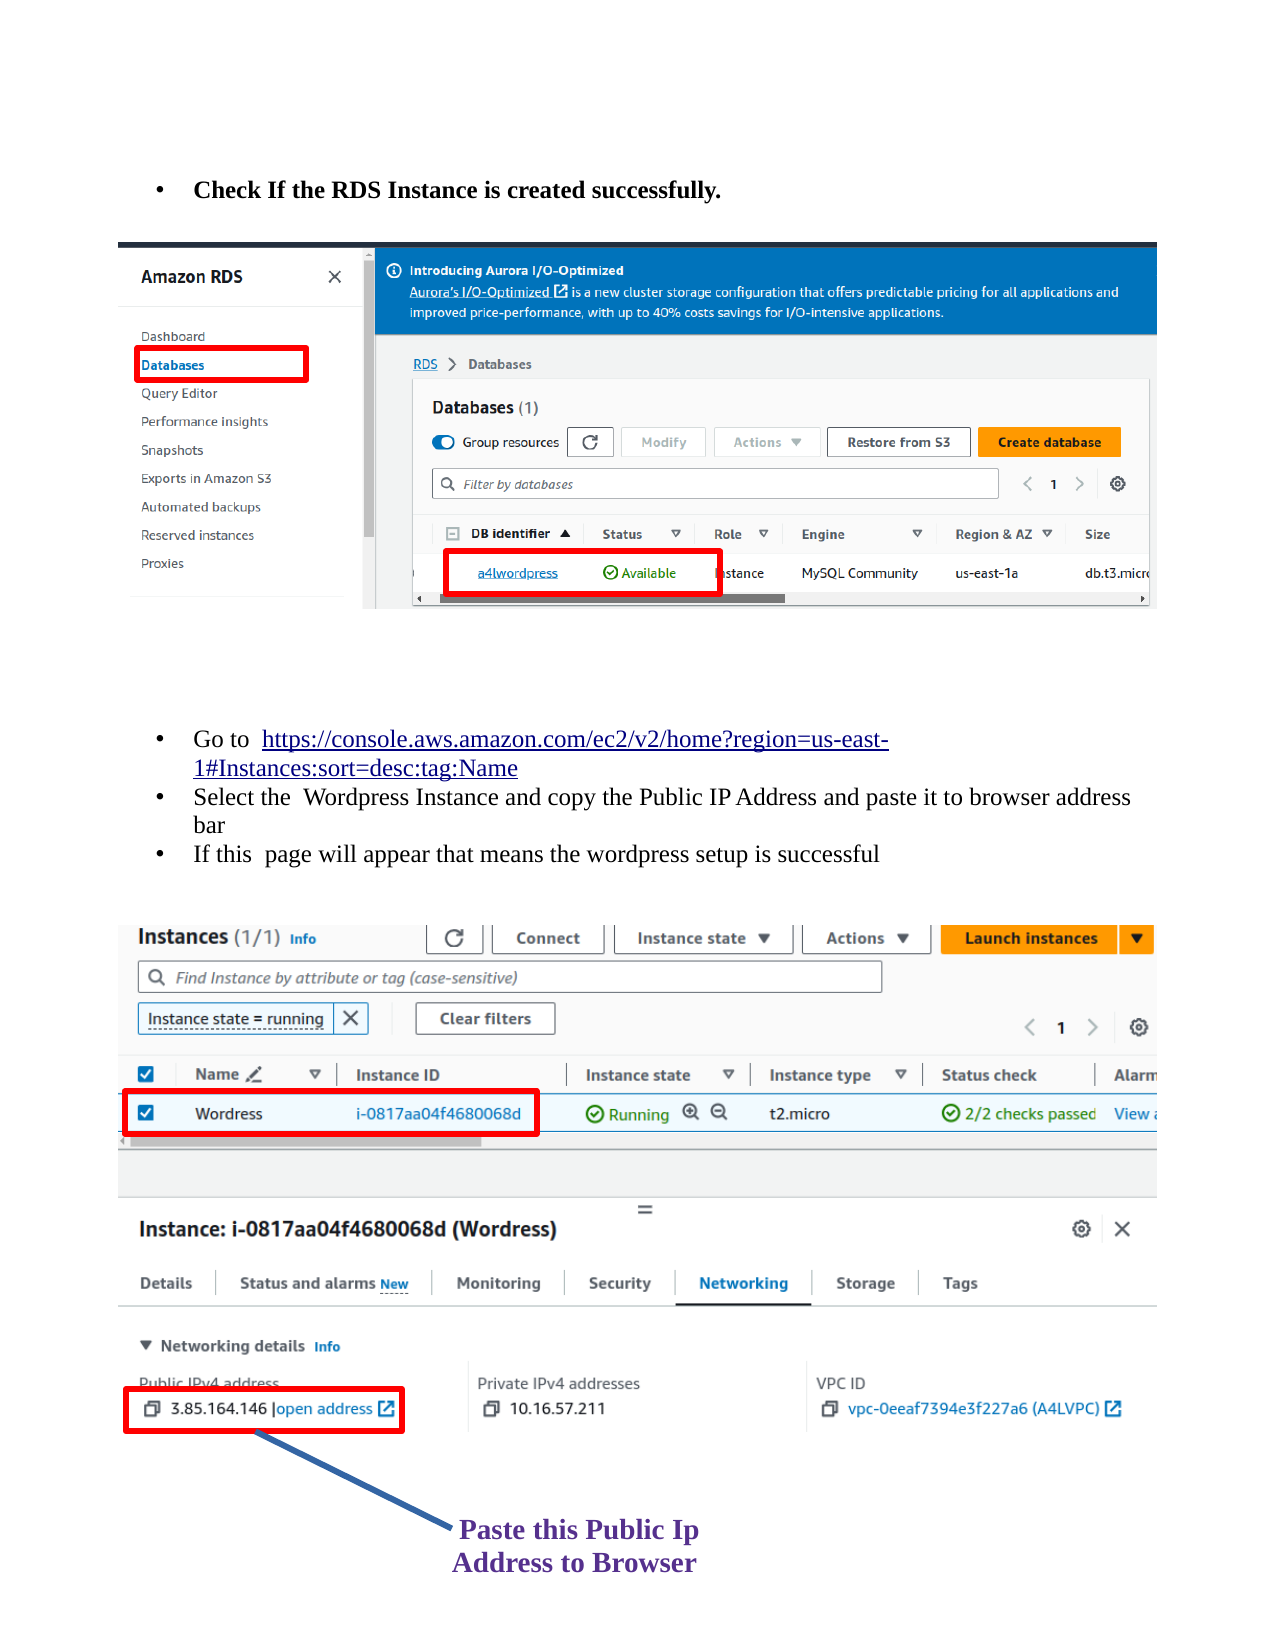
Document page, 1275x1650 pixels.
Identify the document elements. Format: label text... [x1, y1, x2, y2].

list If this page will appear that means the wordpress setup is successful [156, 839, 1157, 868]
picture [118, 925, 1157, 1432]
list Check If the RDS Instance is created successfully. [156, 176, 1157, 204]
picture [129, 1392, 399, 1428]
list Select the Wordpress Instance and copy the Public IP Address and paste it to browser address bar [156, 782, 1157, 839]
list Go to https://console.aws.amazon.com/ec2/v2/home?region=us-east-1#Instances:sort=desc:tag:Name [156, 724, 1157, 782]
picture [118, 242, 1157, 609]
